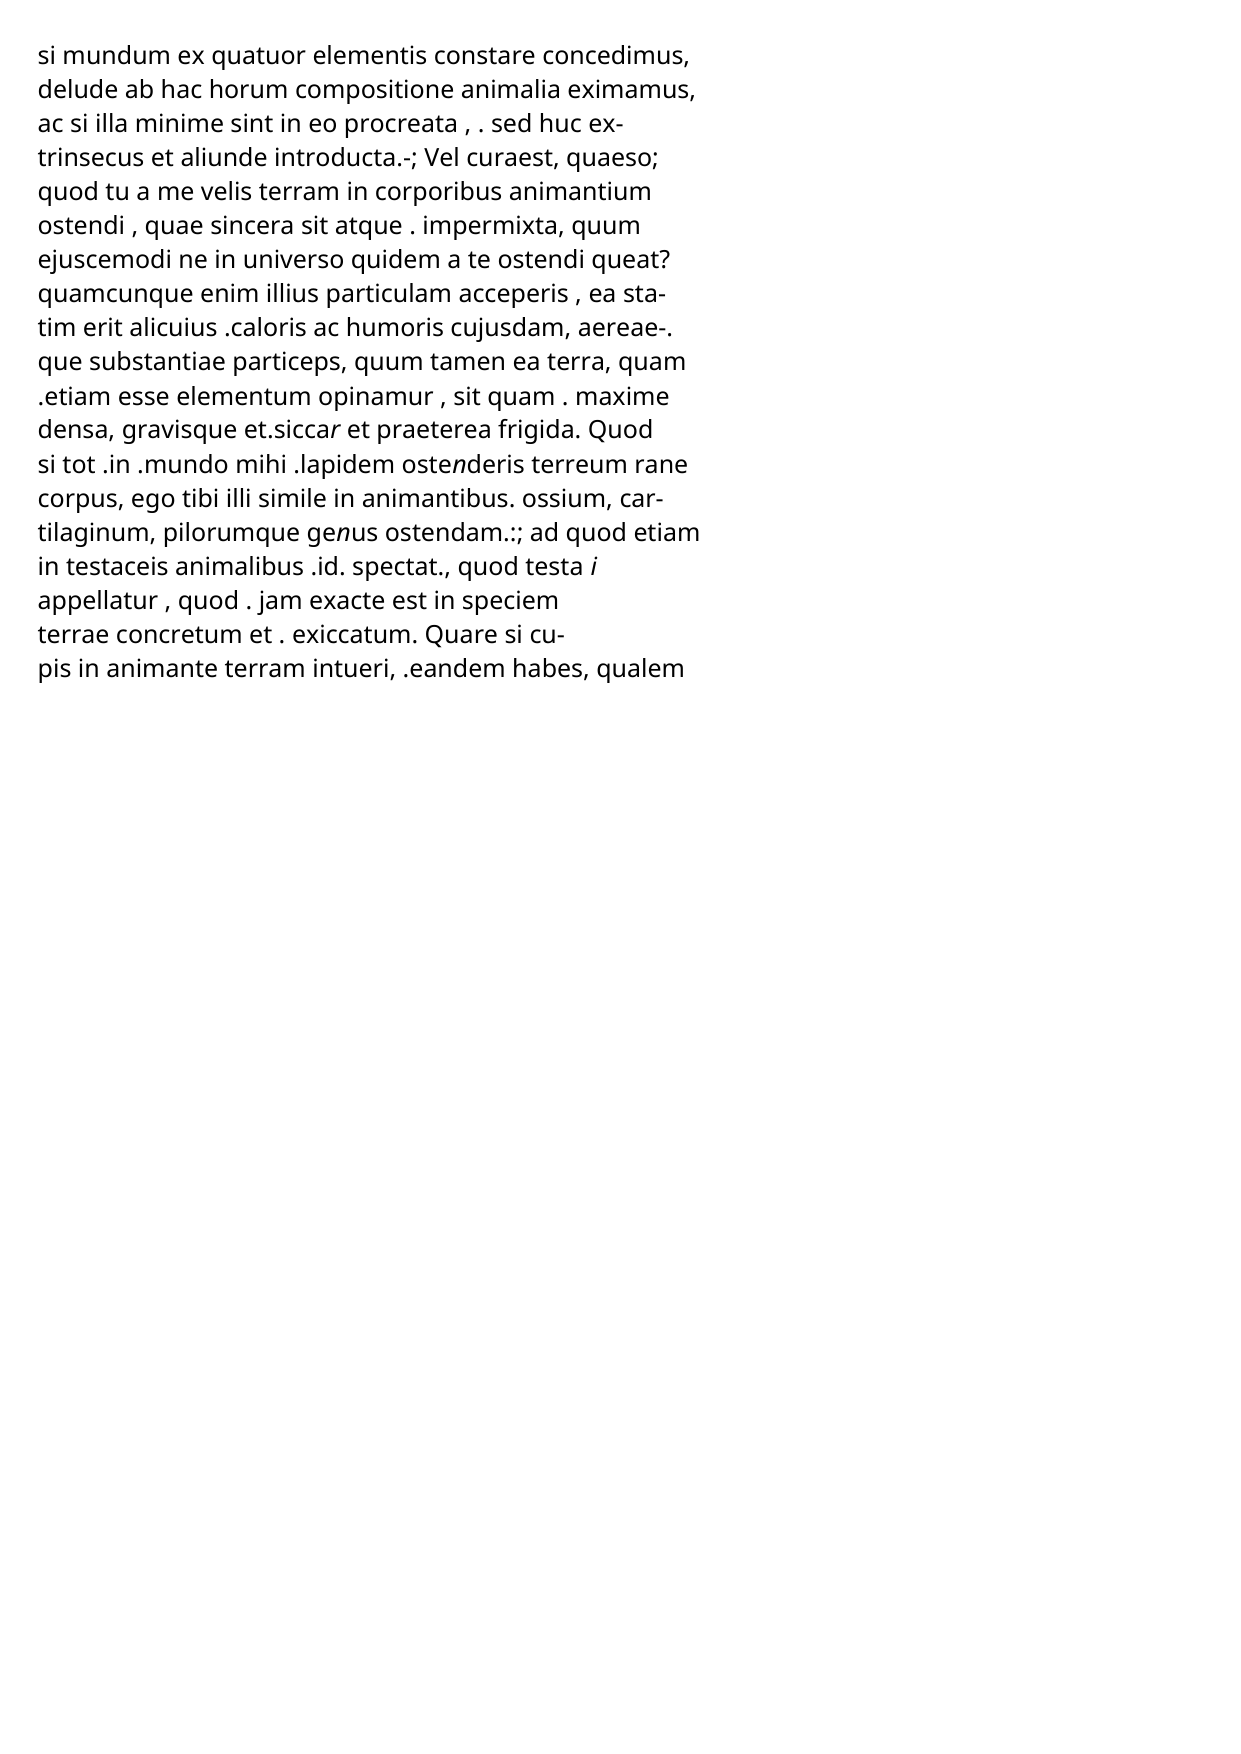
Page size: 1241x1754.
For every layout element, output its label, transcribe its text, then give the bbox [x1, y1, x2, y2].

text si mundum ex quatuor elementis constare concedimus, delude ab hac horum compositione animalia eximamus, ac si illa minime sint in eo procreata , . sed huc ex- trinsecus et aliunde introducta.-; Vel curaest, quaeso; quod tu a me velis terram in corporibus animantium ostendi , quae sincera sit atque . impermixta, quum ejuscemodi ne in universo quidem a te ostendi queat? quamcunque enim illius particulam acceperis , ea sta- tim erit alicuius .caloris ac humoris cujusdam, aereae-. que substantiae particeps, quum tamen ea terra, quam .etiam esse elementum opinamur , sit quam . maxime densa, gravisque et.siccar et praeterea frigida. Quod si tot .in .mundo mihi .lapidem ostenderis terreum rane corpus, ego tibi illi simile in animantibus. ossium, car- tilaginum, pilorumque genus ostendam.:; ad quod etiam in testaceis animalibus .id. spectat., quod testa i appellatur , quod . jam exacte est in speciem terrae concretum et . exiccatum. Quare si cu- pis in animante terram intueri, .eandem habes, qualem [37, 37, 1203, 685]
